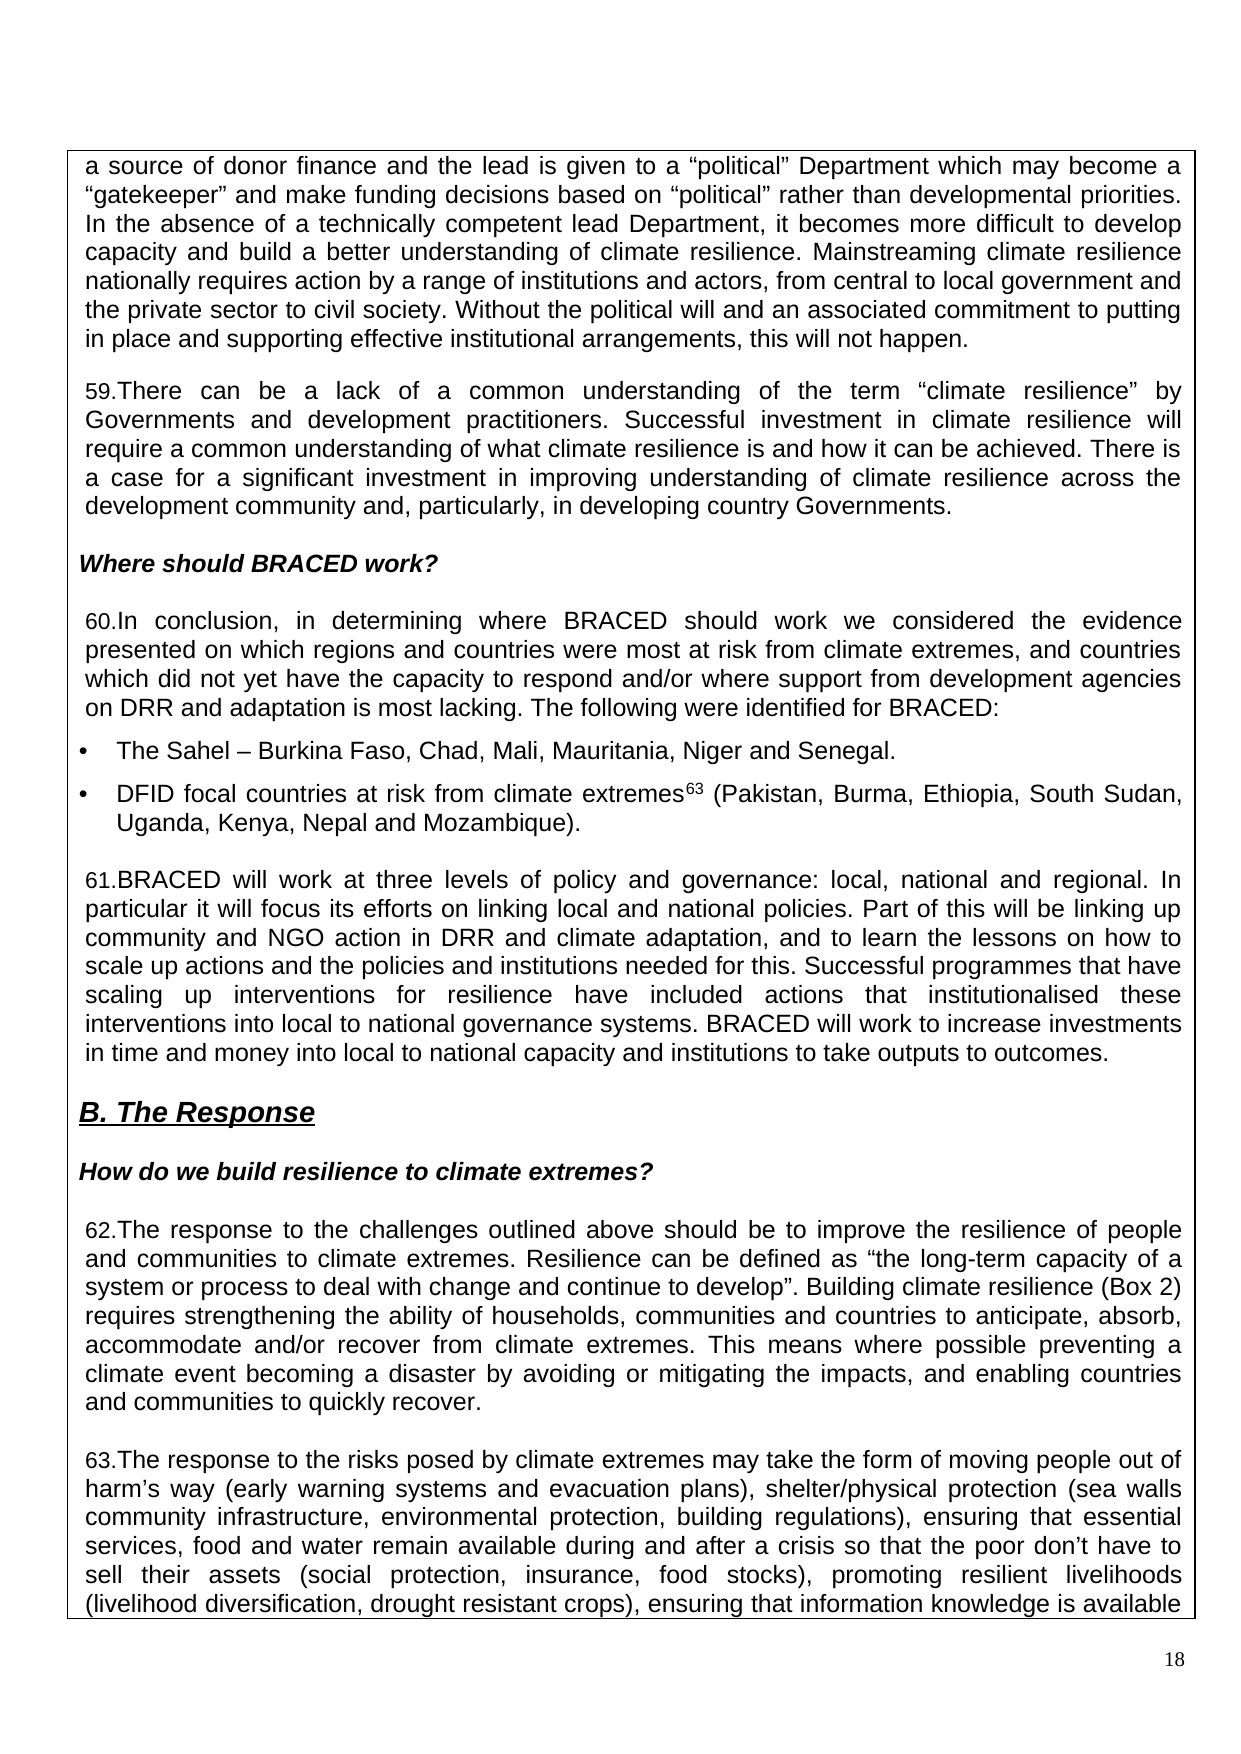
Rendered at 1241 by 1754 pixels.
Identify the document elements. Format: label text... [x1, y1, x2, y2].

table_header Introduction Under the International Climate Fund (ICF), DFID will design a two phase programme “Building Resilience and Adapting to Climatic Extremes programme” (BRACED). This strategic case sets out the justification for the first four year £140 million phase, answering the following of questions: The Problem: What has been the impact of climate extremes? What are the impacts on nutrition? How do climate related disasters affect women? What are the implications of a changing climate for future disasters? What are the regions and countries most at risk? What are the main policy and institutional challenges? Where should BRACED work? The Response: How do we build resilience to climate extremes? How does combining Disaster Risk Reduction and adaptation help build resilience? What policy and institutional links are needed to sustain and build resilience? What are the best practices and approaches to build resilience? Why is UK Government intervention needed? What are the consequences of not intervening? The Policy and Programme links: How does the programme link to ICF priorities? How does this programme link to DFID’s overall response to the HERR and action on DRR? How does BRACED contribute to HMG strategy on the Sahel? What are the links to Future Fit? What are the links to DFID global, regional and country humanitarian and DRR initiatives? What are others doing? A. Context and the Problem What has been the impact of climate extremes? The consequences of climate change can be summarised as higher temperatures, changing rainfall patterns and rising sea levels which in turn result in climate extremes such as droughts, floods, cyclones and landslides. The 2012 IPCC “Special Report on Managing the Risks of Extreme Events (SREX) and Disasters to Advance Climate Change Adaptation” provided clear evidence that climate change has already affected the magnitude and frequency of some climate extremes including sudden onset such as floods and landslides and gradual onset such as droughts and saline intrusion from sea level rise. Figure 1 shows the increase in extreme events over the last thirty years. As populations increase more people live and practise their livelihoods in locations vulnerable to extreme climate events. Where such events converge with vulnerability of human systems, disasters can occur. There have been 3.3 million deaths from natural hazards in the 40 years to 2010 (82,500 per annum) with 95% in developing countries. Droughts are the deadliest with almost 1 million people dying in Africa’s droughts alone. Since 2000 there have been over 400,000 deaths from climate extremes (droughts, floods, extreme temperature, landslides, storms and wildfires) with 79% of those occurring in developing countries (see Table 1). Figure 1 Global extreme events 1980 to 2011 There is strong evidence of increasing risks to national economies and to the livelihoods of poor people from current climate and weather conditions – both from sudden events and from gradual change. Fatality rates and economic losses as a percentage of GDP are the highest in developing countries; whilst total economic disaster losses are higher in developed countries. The IPCC SREX report provides evidence that economic losses from climate-related disasters is increasing, with a large year on year variation. Estimates of economic impact in developing countries often only take account of tangible impacts and ignore the large impact on livelihoods at the household level; an impact which is difficult to measure and aggregate. In fact it is the poorest that are most vulnerable to disasters. Many of the poorest will not recover from the forced selling or loss of their assets. They may become destitute and their children malnourished, often dropping out of school. Disasters destroy livelihoods and aspirations, as well as lives. Box 3 provides examples of these more indirect impacts. Table 1: No of people seriously affected by climate related disasters since 2000 The Human Development Report from 2007/8 and the 2012 Foresight report on Reducing Risks of Future Disasters both emphasise the long term and indirect impacts of disasters. This is because the strategies used to manage increased risks can often reinforce deprivation. The poor may be forced to sell productive assets to protect consumption, with implications for longer term recovery. When asset sales, are not enough households resort to cutting meals, taking children out of school and reducing spending on health. If households do not have access to safe assets then an increase in risk may lead to lower levels of saving, in this way adverse shocks can have long-lasting negative effects. In addition the 2011 Foresight Report on Migration and Global Environmental Change found that when the impacts of disasters are irreversible and land becomes unviable, migration becomes the most viable coping strategy. In these circumstances the poorest communities are at risk of becoming ‘trapped populations’ unable to obtain a livelihood where they are but too poor to afford to move. Many developing countries are geographically more vulnerable to the impacts of climate extremes than high income countries. They are also the least able to cope with the impacts on their economies, governance, infrastructure and services. Box 3: Examples of indirect impacts of climate related disasters What are the impacts on nutrition? Evidence from regions affected by climate extremes demonstrates the impacts on nutrition and long term resilience. Gambian studies reveal that women who are pregnant during a hunger gap give birth to smaller babies. Longitudinal studies in Malawi have shown a seasonal variation, linked to the annual hunger season, in height gain among young children. In Ethiopia and Niger, children born during a drought are more likely to be chronically malnourished later in childhood than those who are not. The prevalence of chronic undernutrition has been found to increase among Bangladeshi children following flooding. In fact, it has been estimated that more than 20% of adult height variation in developing countries (the physical sign of having experienced chronic undernutrition in childhood) is determined by environmental factors, in particular drought. Ensuring that development and adaptation investments support improvements in the nutritional status of communities will help to build their resilience. However, these investments might not go far enough to protect nutrition outcomes when shocks arise. It is already recognised that nutrition-sensitive interventions crucial for ensuring optimal nutrition outcomes are not currently sufficiently disaster proofed to maintain effectiveness in the face of crisis. A study of disaster resilience in the Sahel noted that “there is no better single indicator of resilience…than the level of child malnutrition”. The report went on to propose that “‘nutrition security’ be placed at the apex of the pathways to resilience”. How do climate extremes affect women? Women are more vulnerable to the effects of natural disasters than men. For example a study of 141 natural disasters over 1981–2002 found that when economic and social rights are equal for both sexes, disaster-related death rates do not differ significantly for men and women. But when women’s rights and socio- economic status are not equal more women than men die in disasters. In Bangladesh, for example, of the 140,000 people who died from the flood-related effects of Cyclone Gorky in 1991, women outnumbered men by 14:1. Factors limiting women’s mobility and use of cyclone shelters were social norms and roles for women including primary responsibility for the care of children, the sick and elderly; social norms preventing women from leaving their homes or staying in cyclone shelters without a male relative; traditional dress codes such as the wearing of sarees that can easily become entangled; and concerns around privacy and safety in shelters. Women also represented an estimated 61% of fatalities in Myanmar after Cyclone Nargis in 2008, and 70% of those dying during the 2004 Indian Ocean tsunami in Banda Aceh, Indonesia. Empowerment of women is an important ingredient in building climate resilience. There are now a wide range of studies on how empowering women in communities contributes to climate resilience. There is also strong and mounting evidence at the country level that improving gender equality contributes to policy choices that lead to better environmental governance, whether through increased representation and voice of women within their communities, in society at large, and at the political level, or through increased labour force participation. In Nepal and India women’s participation in forest committees beyond a critical minimum threshold (around a third) has been seen to have a positive impact on forest regeneration and a reduction in illegal extraction of forest products. There is evidence that where women are empowered this can serve as a powerful springboard for building climate resilience. Good examples of how this can be done are seen in programmes that seek to build climate resilience through gender sensitive approaches to supporting rural livelihoods. In pastoral communities in Kenya and Ethiopia building resilience to drought, with a particular emphasis on empowering women to be agents of change, helped communities better manage the risks associated with the 2005–08 drought cycle by generating income, preserving assets and enhancing food security. What are the implications of climate change for future disasters? The impacts of climate related disasters are already being experienced (for example Pakistan floods, droughts in the Sahel and Horn of Africa, and floods in Mozambique) and action is needed now to build the resilience of people. The risks of climate related disasters are likely to increase with climate change. The IPCC SREX report and the Foresight report on reducing the risks of future disasters both recognise the relative infrequency of particular types of extremes limits the data available to make assessments regarding changes in their frequency or intensity. The more infrequent the extreme event, the more difficult it is to accurately identify long-term changes. Evidence on these extremes varies depending on the event and region and the SREX report gives confidence or probability ratings for each. The report does conclude that over the 21st century the world will get hotter on average, and while there is uncertainty over by how much, and what this will mean for different places, we can expect: Temperatures will rise. Models project substantial warming in temperature extremes by the end of the 21st century. Extremes in rainfall will increase. It is likely that the frequency of heavy precipitation or the proportion of total rainfall from heavy falls will increase over the 21st century in many areas. In some regions increases in heavy precipitation are likely to occur despite projected decreases in total precipitation in those regions. Sea level will rise. It is very likely that mean sea level rise will lead to upward trends in extreme coastal high water levels. Leading to an: Increase in droughts. Medium confidence that droughts will intensify in the 21st century in some seasons and areas due to reduced precipitation and/or increased evapo-transpiration; Increase in floods. Medium confidence that projected increases in heavy rainfall will contribute to increases in local flooding in some catchments or regions Increased risk of storms. Tropical cyclone and hurricane wind speeds are likely to increase, but low confidence in projections of changes in extreme winds. The very likely increased extreme coastal high water levels coupled with likely increase in tropical cyclone wind speed, is a particular issue for tropical small island states. Increased risk of heat waves. There are likely to be more incidences of periods of high temperature and heat waves. These will have direct impact on people’s health and deaths, and damage to crops. Indirectly this could lead to the increased risk of wildfires and associated disasters and loss of lives and assets. Future climatic change in the Sahel is uncertain, with some models projecting a prolonged dry period and others an increase in precipitation. Temperatures are likely to rise with damaging impacts on both pastoralism and agriculture. FAO has predicted a significant decline in global cereal production by 2050 with a 20-50% decrease in productivity in the Sahel. In summary, the climate is changing and is likely to continue to change, although there is uncertainty about precisely how it will change. For the next 20 years or more the main impact of these changes is likely to be an increase in the number and intensity of climate extremes. The potentially devastating impacts of the gradual rise in global temperatures and sea levels are not likely to be felt fully until the middle of the 21st century and beyond. Vulnerability to climate change is, therefore, closely linked to climate-related disasters. It is important to note that climate is only one factor that will affect vulnerability – some studies suggest that the patterns of socio-economic development also increase the vulnerability of poor people as much as the climate. Failure to correct ‘mal-adaptive’ patterns of socio-economic development will increase the risks and damage and loss from climate change. What countries and regions are at most risk? As well as suffering the overwhelming majority of deaths, developing countries are highly vulnerable to the impact of extreme climate events. Developing countries are more vulnerable because: They have less resilient economies and depend more on climate sensitive activities; They are often poorly prepared to deal with climate variability; They are at risk from mal-adaption due to lack of finance, information and techniques in risk management, plus poor governance; There has been little consideration of climate proof investment in areas of growing population; and, They are already at an adaptation deficit’ from low levels of economic development. The Sahel as an example of a region at risk One region that has repeated climate related disasters is the Sahel. The root causes of vulnerability in the Sahel are the lack of resilience to shocks and stresses caused by drought, floods and conflict. Building resilience is vital to break the cycle of recurrent humanitarian crises in the region. The 2012 food and nutrition crisis and its aftereffects are still being felt by millions of people across the Sahel (Table 2). At the peak of its intensity, the crisis disproportionately hit the very poorest in society. Many reverted to adverse coping mechanisms including selling of livestock and buying food on credit. In the Sahel both climate change and population growth will lead to increased competition for resources with the real risk that this could fuel further conflict in a region that is already deeply affected by conflict and insecurity. With a reliance on rain-fed agriculture, a lack of infrastructure and few diversification options, the region will be hit disproportionately hard by climate variability and is expected to be one of the worst affected regions globally by climate change. These stresses will be exacerbated by population growth. Annual population growth in Niger is over 3.5%, and the population of the Sahel will double by 2050. Table 2: Numbers food insecure people in the Sahel 2013 Severe and persistent poverty means that people in the Sahel are extremely vulnerable to shocks and stresses. Sahelian countries are collectively among the poorest and least developed countries in the world. According to UNDP’s Human Development Index for 2011 Niger was ranked 186 out of 187 countries; Chad 183, Burkina Faso 181 and Mali 175. Indicators such as infant mortality, maternal mortality, nutritional levels and health coverage are amongst the worst in the world. Gender inequalities are also some of the highest in the world; in the 2011 Gender Inequality Index Chad ranked 145 out of 146, Niger 144 and Mali 143. Women are key actors in agricultural production, marketing food commodities, family food preparation and consumption, dietary habits, family and community health, and educating children. Yet, they often face persistent obstacles and economic and social constraints limiting their inclusion in decision-making in the field of agriculture and business. There is a very high prevalence of malnutrition in the Sahel. An estimated 645,000 children die in the Sahel every year, with an estimated 226,000 of these deaths being directly linked to malnutrition. Sahelian countries suffer from low levels of education, lack of access to basic services, poor governance and weak markets. High food prices and price volatility have been a major contributing factor to recent food crises in the Sahel, meaning that poor people are unable to purchase food even when it is available, affecting both rural and urban households. Conflict, civil war, military coups d’état, corruption, weak governance and poor human rights records have characterised the region for decades. Niger and Chad have experienced major conflicts in recent years and there is on-going conflict in Mali, resulting in over 430,000 displaced people. There is a need for significant, long-term efforts by donors to strengthen governance and political leadership, particularly in fragile states, such as Chad, which currently cannot effectively manage major increases in aid. A further example of the impacts of a climate related disaster are the floods in Pakistan where up to 3000 people were killed, over a million homes destroyed and more than 21 million people were seriously affected. In the immediate aftermath of the 2010 floods US$2 billion was needed for emergency relief, recovery needs came to a further US$2 billion. After the disaster a longer term damage needs assessment was undertaken, led by the World Bank and the Asian Development Bank. This estimated US$8.7 to 10.9 billion was needed to reconstruct and rehabilitate the infrastructure, institutions and services that had been destroyed or damaged by the floods. This also stated the impact of the floods on the overall growth trajectory of Pakistan. At a household level the impacts are also significant; an impact assessment of 1800 households six months after the floods found that 85% of the households had reported incomes losses of up to 50%. DFID has identified the countries that are at risk from disasters as priorities to support in developing their overall resilience. Many of these disasters are climate related and BRACED will provide grants to NGOs to support interventions in these countries. What are the main policy and institutional challenges? The early years of the 21st century have seen an increase in the commitment of the international community to reducing disaster losses. The International Strategy for Disaster Reduction (UNISDR) is a strategic framework adopted by the United Nations Member States in 2000, to guide and coordinate the efforts of a wide range of partners to achieve a substantive reduction in disaster losses. In 2005, the international community approved the Hyogo Framework for Action; a 10-year plan to make the world safer from natural hazards. In response to the Hyogo Framework, in 2006 the Global Facility for Disaster Risk Reduction and Recovery (GFDRR) was established with a Secretariat in the World Bank. The mandate of the GFDRR is to mainstream disaster risk reduction and climate change adaptation into country development strategies, especially those focussed on poverty reduction, and into the operational strategies of the World Bank in order to support them. It works in partnership with UNISDR, whose mandate is to co-ordinate the UN system on disaster risk reduction. Disaster risk reduction and climate resilience now have a higher profile and this is leading to increased support from multilateral and bilateral donors. In providing this it is important to recognise and address the institutional challenges. Building climate resilience can involve global, regional, national, and community financiers and stakeholders but the outcomes of specific interventions are geographically, community or sector specific. International priorities can (from a national perspective) be seen by some Governments as an opportunity to gain funding for unfunded projects across a range of national priorities. However, building climate resilience requires that the priorities of the people most vulnerable to climate change - the poor and politically excluded - are fully understood and taken into account. An understanding of the institutional complexity and the participation of local councils, civil society, the private sector and communities will be crucial to the success of any interventions. The political will to fully address climate adaptation and climate resilience in many countries is often weak. This lack of political will carries several risks. Climate resilience may be seen mainly as a source of donor finance and the lead is given to a “political” Department which may become a “gatekeeper” and make funding decisions based on “political” rather than developmental priorities. In the absence of a technically competent lead Department, it becomes more difficult to develop capacity and build a better understanding of climate resilience. Mainstreaming climate resilience nationally requires action by a range of institutions and actors, from central to local government and the private sector to civil society. Without the political will and an associated commitment to putting in place and supporting effective institutional arrangements, this will not happen. There can be a lack of a common understanding of the term “climate resilience” by Governments and development practitioners. Successful investment in climate resilience will require a common understanding of what climate resilience is and how it can be achieved. There is a case for a significant investment in improving understanding of climate resilience across the development community and, particularly, in developing country Governments. Where should BRACED work? In conclusion, in determining where BRACED should work we considered the evidence presented on which regions and countries were most at risk from climate extremes, and countries which did not yet have the capacity to respond and/or where support from development agencies on DRR and adaptation is most lacking. The following were identified for BRACED: The Sahel – Burkina Faso, Chad, Mali, Mauritania, Niger and Senegal. DFID focal countries at risk from climate extremes (Pakistan, Burma, Ethiopia, South Sudan, Uganda, Kenya, Nepal and Mozambique). BRACED will work at three levels of policy and governance: local, national and regional. In particular it will focus its efforts on linking local and national policies. Part of this will be linking up community and NGO action in DRR and climate adaptation, and to learn the lessons on how to scale up actions and the policies and institutions needed for this. Successful programmes that have scaling up interventions for resilience have included actions that institutionalised these interventions into local to national governance systems. BRACED will work to increase investments in time and money into local to national capacity and institutions to take outputs to outcomes. B. The Response How do we build resilience to climate extremes? The response to the challenges outlined above should be to improve the resilience of people and communities to climate extremes. Resilience can be defined as “the long-term capacity of a system or process to deal with change and continue to develop”. Building climate resilience (Box 2) requires strengthening the ability of households, communities and countries to anticipate, absorb, accommodate and/or recover from climate extremes. This means where possible preventing a climate event becoming a disaster by avoiding or mitigating the impacts, and enabling countries and communities to quickly recover. The response to the risks posed by climate extremes may take the form of moving people out of harm’s way (early warning systems and evacuation plans), shelter/physical protection (sea walls community infrastructure, environmental protection, building regulations), ensuring that essential services, food and water remain available during and after a crisis so that the poor don’t have to sell their assets (social protection, insurance, food stocks), promoting resilient livelihoods (livelihood diversification, drought resistant crops), ensuring that information knowledge is available to plan for these actions (climate and weather forecasting and the capacity to assess the risks systematically) and helping communities to recover as quickly and effectively as possible. As BRACED is responding to both slow onset disasters (mainly droughts in areas suffering from chronic food insecurity) and rapid onset disasters (e.g. cyclones and floods) it will need to support a wide range of interventions. How does combining Disaster Risk Reduction and adaptation help build resilience? Disaster Risk Reduction (DRR) is an approach that evolved from humanitarian relief, to go beyond emergency responses to a planned approach to reduce the risk of disasters occurring and the impact when they do occur. DRR provides a framework to build resilience to climate extremes, through measures including; identifying the risk, transferring the risk (for example re-insurance), avoiding the risk (for example early warnings), and reducing the risk (for example preparedness of infrastructure). Disaster risk reduction shares some key characteristics with approaches to building resilience: (1) it is a holistic framework for assessing national systems, communities and individuals; (2) it places an emphasis on capacities to manage hazards or risks; (3) it incorporates options for dealing with uncertainty, surprises and changes; and, (4) it is proactive. A system that is effective in managing risk is likely to become more resilient to shocks and stresses. A study on the economics of resilience in Ethiopia and Kenya clearly demonstrated the need to combine DRR and development together. In Kenya the study found that early response to drought could save between $107m and $167m for a population of 367,000 in a single event alone. In southern Ethiopia, with a population of 2.8m, household level data suggest that early response could save between $662m and $1.3billion in a single event. However as identified by the HERR, the DRR approach does not sufficiently address the risks that climate change poses; so there is a need to integrate climate change risks into DRR. Climate extremes differ from the traditional hazards that DRR addresses in in some important aspects. Unlike other hazards we know the risks posed by climate extremes are going to increase over the longer term, on the other hand there is considerable uncertainty as to exactly how these changes will manifest and managing climate risks requires being prepared for surprises – for example the one in a hundred year flood happening every ten years. Therefore a flexible approach that can incorporate new information as it is generated is important as well as investment in improved forecasting and knowledge of what works, to reduce uncertainty and enable choice and capacity to respond. There is a need for coherence with climate change adaptation interventions, such as resilient agricultural development, that seek to keep development on track in the face of climate change, and for a joined up approach and understanding between communities of practice on DRR and climate change resilience. In summary we need to make DRR ‘climate smart’. What policy and institutional links are needed to sustain and build resilience? There is also a need for better connections between local and national approaches. For example investment in national early warning systems will have limited impact on the lives of millions of poor people without local investment in, for example, cyclone shelters so that people can act effectively on the warnings. At the national level and in the context of policy formulation, it is necessary to consider the vulnerability to climate extremes from a sector perspective. For example the water, tourism, health, urban, agriculture, and housing and transport infrastructure sectors are all clear priorities. On the other hand, at the community and household level, planning purely from a sector perspective is less helpful. Poor people have complex livelihoods and it is more appropriate to identify the specific risks communities may face (such as drought, floods, saline intrusion) and build resilience from the perspective of their livelihoods. For example recent local climate resilience assessments in the drylands of Kenya have shown that it is better, from poor people’s perspective, to focus on measures to make local economies and natural resource governance systems resilient. Interventions should be based on the priorities of communities and an understanding of what works, and this engagement should be maintained through the implementation. The most effective disaster risk reduction and climate adaptation actions are those that deliver development benefits in the short-term and reduce vulnerability in the long-term. They combine efforts to tackle the causes of poverty and vulnerability, integrate knowledge of changing risks and build adaptive capacity. The BRACED programme will seek to build coherence across this spectrum, from immediate humanitarian response, to traditional DRR, to longer term adaptation to climate change and resilient growth. BRACED will address the HERR recommendation to integrate the threat from climate change into disaster risk reduction by expanding this approach to explicitly accept the high levels of uncertainty around climate events and respond accordingly, it will work across the DRR, social protection and climate adaptation disciplines, and across ‘top-down’ institutional and ‘bottom-up’ community approaches, whilst building evidence on what works and why. Only by embedding efforts to build climate resilience within permanent institutional processes will it be possible to achieve the strategic, coordinated and long-term perspective that an effective response to climate change requires. Box 4 provides a case study of a successful intervention to help build the resilience of farmers in the Sahel, which built on grassroots actions and linked with wide range of different institutions. Box 4: Example of success - Regreening the Sahel Why is government intervention needed to help build resilience to climate extremes? Some people will adapt to an increase in climate extremes by changing their behaviour, their livelihood strategies and changing their geographical location. However not everyone, especially the poorest, will have the means to make the changes needed. There is a strong case for government intervention to help these people to adapt to climate extremes., Governments can also seek to influence the broad patterns of macroeconomic development that can build resilience to climate extremes and disasters. We know for example, that macroeconomic stability can help countries recover from extreme events. We have less evidence on what types of policy work help build resilience across communities within a country. Whilst these factors provide a rationale for Government investment in building resilience to all natural hazards, they particularly apply to climate extremes where the risks are increasing, uncertainty is high and the past does not provide a guide to the future, making ‘autonomous adaptation’ by the poorest and most vulnerable families and communities even harder, in the absence of Government support. Table 3: Why governments should be involved in building resilience to climate extremes What are the consequences of not intervening? As the HERR highlighted it is predicted 375 million people a year will be affected by climate related disasters by 2015 and the number is expected to increase over time. This programme will make 5 million people more climate resilient by 2015, by large-scale funding at the grassroots level. The evidence building and institutional capacity strengthening components in the long term can be expected to benefit many millions as new programme innovations are introduced, and improved institutional and policy frameworks lead to more effective government action. In addition the programme is expected to serve as a catalyst for Governments, the private sector and NGOs to provide additional funding, both directly to build climate resilience but also for long-term investments to reduce poverty. By “doing nothing”, 5 million people would not receive direct support and become climate resilient. Instead they are likely to become increasingly vulnerable as extreme climate events become more frequent and intense. Without the evidence building component the opportunity for learning lessons and strengthening institutions and improving policies will be lost. This will mean many more people remaining vulnerable to climate extreme events and disasters. Not supporting the Sahel Resilience Strategy could lead to increased humanitarian disasters in the Sahel and increased instability in the region. C. Policies, Strategies and Programmes How does this programme link to International Climate Fund (ICF) priorities? Disaster Risk Reduction was identified as a priority for investment in the International Climate Fund (ICF) Implementation Plan (2011 – 15), approved by Ministers. This states: ‘The ICF will prioritise investment for adaptation in the following sectors through multilateral and bilateral channels - Disaster risk reduction (DRR) investments such as integrated DRR and adaptation planning, critical infrastructure, developing early warning systems, macro and micro insurance and addressing impacts on girls and women’. In addition DRR is a key aspect of other priority adaptation sectors under the ICF including agriculture, infrastructure and urban investments, coastal zone and ecosystems management and social protection. How does this programme link to DFID’s overall response to the HERR and action on DRR? The BRACED programme offers an important opportunity to help meet commitments under the UK Government response to the Humanitarian Emergency Response Review (HERR). The HERR recommends that the UK Government should do more to help people become better prepared to cope with the impact of future emergencies- to ensure that they remain hazards and do not turn into disasters. According to the report, doing this requires a renewed focus on resilience and preparedness. Of most relevance is the HERR recommendation that ‘DFID should ensure that building resilience becomes part of its core programme in at risk countries, by integrating the threat from climate change and other potential hazards into disaster risk reduction’. The BRACED programme will be an essential mechanism for helping achieving this. How does BRACED contribute to HMG strategy on the Sahel? An important HERR commitment that BRACED will help to achieve is to ‘champion the development of regional resilience programmes – starting with the Sahel’. BRACED will support the Sahel Resilience Strategy led by Africa Regional Department (ARD). BRACED will address the priorities it identifies for example by providing resources to civil society organisations in the Sahel to build resilience at a community level and to hold governments to account at the national level. BRACED is linked to the programme Building resilience in the Sahel through adaptive social protection. This will provide up to £50 million over three years to support national systems for adaptive social protection in the Sahel. This programme will provide an additional tool to address the root causes of vulnerability in the Sahel for the poorest and build long term resilience to climate extremes such as drought and floods, vital to breaking the cycle of recurrent humanitarian crises and conflict in the region, that trap millions in poverty. ARD will work to ensure coherence between BRACED and ARD’s existing portfolio in West Africa. This includes work on livelihoods, food markets, regional integration, climate change and innovative new risk financing mechanisms such as the Africa Risk Capacity initiative and the West Africa food markets programme. BRACED will build on DFID’s existing humanitarian programme in the Sahel. DFID is supporting humanitarian programmes in the Sahel in 2013, through UN agencies and NGOs, on immediate response and early recovery. Whilst humanitarian programming gives people the emergency support they need to survive and to start to recover from the current crisis, resilience programming will enable them to maintain or transform their living standards so that they are able to withstand shocks and stresses without compromising their long term prospects. Humanitarian programming is an essential counterpart to resilience programming, and will help ensure that resilience gains are not lost during crises that may occur in the coming years, but on its own is not sufficient to lift people out of extreme poverty. What are the links to Future Fit? Future Fit is a DFID Executive Management Committee (EMC) initiative to produce a vision and strategy for DFID’s response to the challenges and opportunities that climate change and resource scarcity pose for poverty reduction and development. Future Fit asks the question what strategic shifts in our investment portfolio in front line sectors – Food, Water, Energy, and Cities are needed to protect development gains and respond to the challenge of climate change and resource scarcity. BRACED is responding to these challenges, and demonstrates the links between climate and development finance to deliver poverty reduction, growth and sustainable development goals. What are the links to DFID global, regional and country humanitarian and DRR initiatives? DFID’s Conflict Humanitarian and Security department (CHASE) has agreed a grant of £20 million to the Global Facility for Disaster Reduction and Recovery (GFDRR) for track 2 (Mainstreaming disaster reduction in development). This is core funding for the GFDRR’s overall operations to mainstream DRR and adaptation into national development strategies to achieve the MDGs. This type of funding is not tied to a particular theme or project and can be spent against any activity that relates to GFDRR’s mandate; it will also help embed organisational-wide reforms, such as better reporting of results at the country level. Additional support to GFDRR will be an option appraised in the full business case for the fourth component of the programme. BRACED will complement and support CHASE’s work on Embedding Disaster Resilience in DFID Country Programmes. DFID’s Structural Reform Plan states a commitment to do this by 2015, and was a direct response to the HERR. Eight country offices, Bangladesh; Ethiopia; Kenya; Malawi; Mozambique; Nepal; Sudan; and Uganda, have now done this and a further six, Burma, DRC, OPT, Pakistan, Somalia, South Sudan and Yemen, are in the process of doing so. One key lesson from the first eight countries was the need to better link disaster resilience and climate change adaptation. Many country offices combined the Climate Change Strategic Programme Review and Disaster Resilience work processes. BRACED will support DFID county office resilience strategies in two ways. Firstly, funding NGO led activities on DRR and adaptation, and policy and institutional work through component D. Secondly, through the Component C on building and sharing evidence on DRR and adaption the programme will benefit DFID’s country offices and other development partners. BRACED will be an important source of knowledge, and for example in a country like Pakistan which is developing a major bilateral resilience programme, work to share the knowledge this generates. CHASE is developing a new Global Humanitarian Action Programme (G-HAP) to provide up to £40 million to UK international NGOs to increase their capacity for humanitarian response to disasters. G-HAP and BRACED will complement as each responds to different and distinct needs and commitments in the Government’s response to the HERR. The Secretary of State co-chairs a ‘Political Champions for Disaster Resilience’ group with Helen Clark (UNDP). This group which consists of developing country and international development ministers, and development agency heads has been convened to provide a greater focus and investment in disaster resilience. The champions met for the first time in April 2012 and agreed to focus initially on the key areas of regional resilience in the Horn of Africa and long-term resilience in the Sahel (as well as financial management of disaster risk and public-private innovation). The BRACED programme will be of clear relevance to the UK’s commitments as part of this group to scale up investment in disaster resilience, and particularly resilience in the Sahel, and offers an opportunity for increasing donor and multilateral coherence, and engaging the private sector in this area. DFID’s Growth and Resilience Department (GRD) is working to promote the resilience of poor and vulnerable people so that growth strategies do not leave them behind. This will mean increased investment by Governments and other actors in longer term resilience-building such as social protection, livelihoods promotion, risk financing and insurance mechanisms and encouraging private investment strategies that are sustainable in the long term. Following recommendations of the DFID Development Policy Committee, GRD’s resilience policy work focuses on food and nutrition security, climate change, and social protection. GRD works closely with CHASE taking the post-HERR disaster resilience agenda forward and we will work with them on the relevant outputs of BRACED. What are the links to DFID’s research programmes? BRACED will complement other ICF investments in adaptation for small holder farmers and in urban areas. Two programmes are particularly relevant. The first is the Collaborative Adaptation Research Initiative for Africa and Asia (CARIAA) a research partnership with the International Development Research Centre (IDRC) with an investment of £37 million by the Climate and Environment Team in Research and Evidence Division. The second is the Climate Change, Agriculture and Food Security programme of the CGIAR (Consultative Group on International Agriculture Research) which includes research on the Sahel and in other regions at risk of climate extremes. BRACED will be expected to develop links with these programmes both in terms of using research evidence and in terms of informing the research agenda. There is however little evidence on resilience in fragile and conflict affected states. DFID is therefore developing a new approach to build the knowledge and evidence base on resilience in such areas – which will include many BRACED focus countries. This will be jointly led by ARD, RED and CHASE. BRACED will ensure that the research/learning component is consistent with and supports this approach and that the programme is a major contributor to DFID’s evidence base on resilience. What are other development agencies doing? A survey of international financing mechanisms and funding streams on disaster resilience highlights other relevant organisations and initiatives working in this area. These include the UNDP Bureau of Crisis Prevention and Recovery (BCPR), which has a goal to ‘integrate climate risk management and disaster risk reduction into broader national development and recovery plans’, and the International Strategy for Disaster Reduction (ISDR) which is not operational but was setup to coordinate UN DRR activities at the global level. ISDR’s first strategic level objective is that ‘disaster risk reduction is accepted and applied for climate change adaptation'. This survey lists other significant donors on Disaster Risk Reduction to be Australia, Brazil, Canada, Denmark, European Union (through the European Commission Humanitarian Aid and Civil Protection Office – ECHO), Germany, Japan, Norway, Sweden, Switzerland and the United States, but does not identify climate change as a priority for any. This report found that despite the actions of these organisations and other recent initiatives, a significant global funding gap remains for the upstream aspects of disaster resilience building, particularly in respect of the critical roles of NGOs and the private sector. What are others doing in the Sahel? The 2012 food crisis in the Sahel, following the 2011 Horn of Africa food crisis, led to increasing international attention on resilience and unanimous agreement that current approaches in the Sahel have failed to end the cycle of hunger and that greater efforts are needed on resilience in order to reduce the impact of future food crises. The most significant international initiative is the Alliance Globale pour I’initiative Résilience-Sahel (AGIR-Sahel), formed during a high level consultation in June 2012 of Sahel governments, regional organisations, multilateral organisations and donors. The US, France and the EU have all been actively engaged in the AGIR process. AGIR developed a four pillar road map for building resilience in the Sahel, particularly in Burkina Faso, Niger, Chad and Mauritania,. BRACED will particularly contribute to pillar three; Increasing food production, the incomes of vulnerable households and their access to food in a sustainable manner. All the main UN agencies working on food security, nutrition and humanitarian response in the Sahel, notably OCHA, UNDP, WFP, FAO and UNICEF, are now prioritising resilience and developing resilience strategies and programmes. WFP, UNICEF and FAO, the main UN agencies working on food security and nutrition, are starting to work together to tackle the root causes of under-nutrition as well as to respond to current cases of chronic and acute malnutrition. A large number of International NGOs have resilience programmes in the Sahel, and have been piloting innovative approaches. Operational research by these NGOs has demonstrated the effectiveness of early action and a new approach to resilience building – ‘integrated resilience building’. This has been demonstrated through new conceptual frameworks including the Africa Climate Change Resilience Alliance (ACCRA) and the Local Adaptive Capacity Framework (LAC), which is now enhancing the effectiveness of adaptation, DRR and resilience programming. The Sahel Working Group, an informal inter-agency network, and Regional Learning and Advocacy Programme (REGLAP) for Vulnerable Dryland Communities represent other specialist consortiums that are supporting integrated resilience approaches and their focus on all sectors and levels of government. The Sahel Working Group have developed a strategy for resilience in the Sahel based on lessons learnt during the 2010 crisis. NGOs in particular have led in lesson-learning and innovation in their work in the Sahel and the Horn of Africa, and many are already implementing programmes to build resilience at the community level. BRACED will provide grants to these NGOs to scale up their activities, which have the potential to be replicated and scaled in West and/or East Africa. An evidence paper (summary in Box 5) prepared for this Business Case found that there is a clear funding need for NGO partners to scale-up resilience-building, adaptation and DRR activities in the Sahel. The review also recommended grants of between £1m and £10m as an appropriate scale for NGOs to absorb effectively and to deliver a fast and significant increase in the number of people being supported to cope with the impacts of climate change. Box 5: Potential of NGOs to build resilience to climate extremes [68, 151, 1194, 1617]
